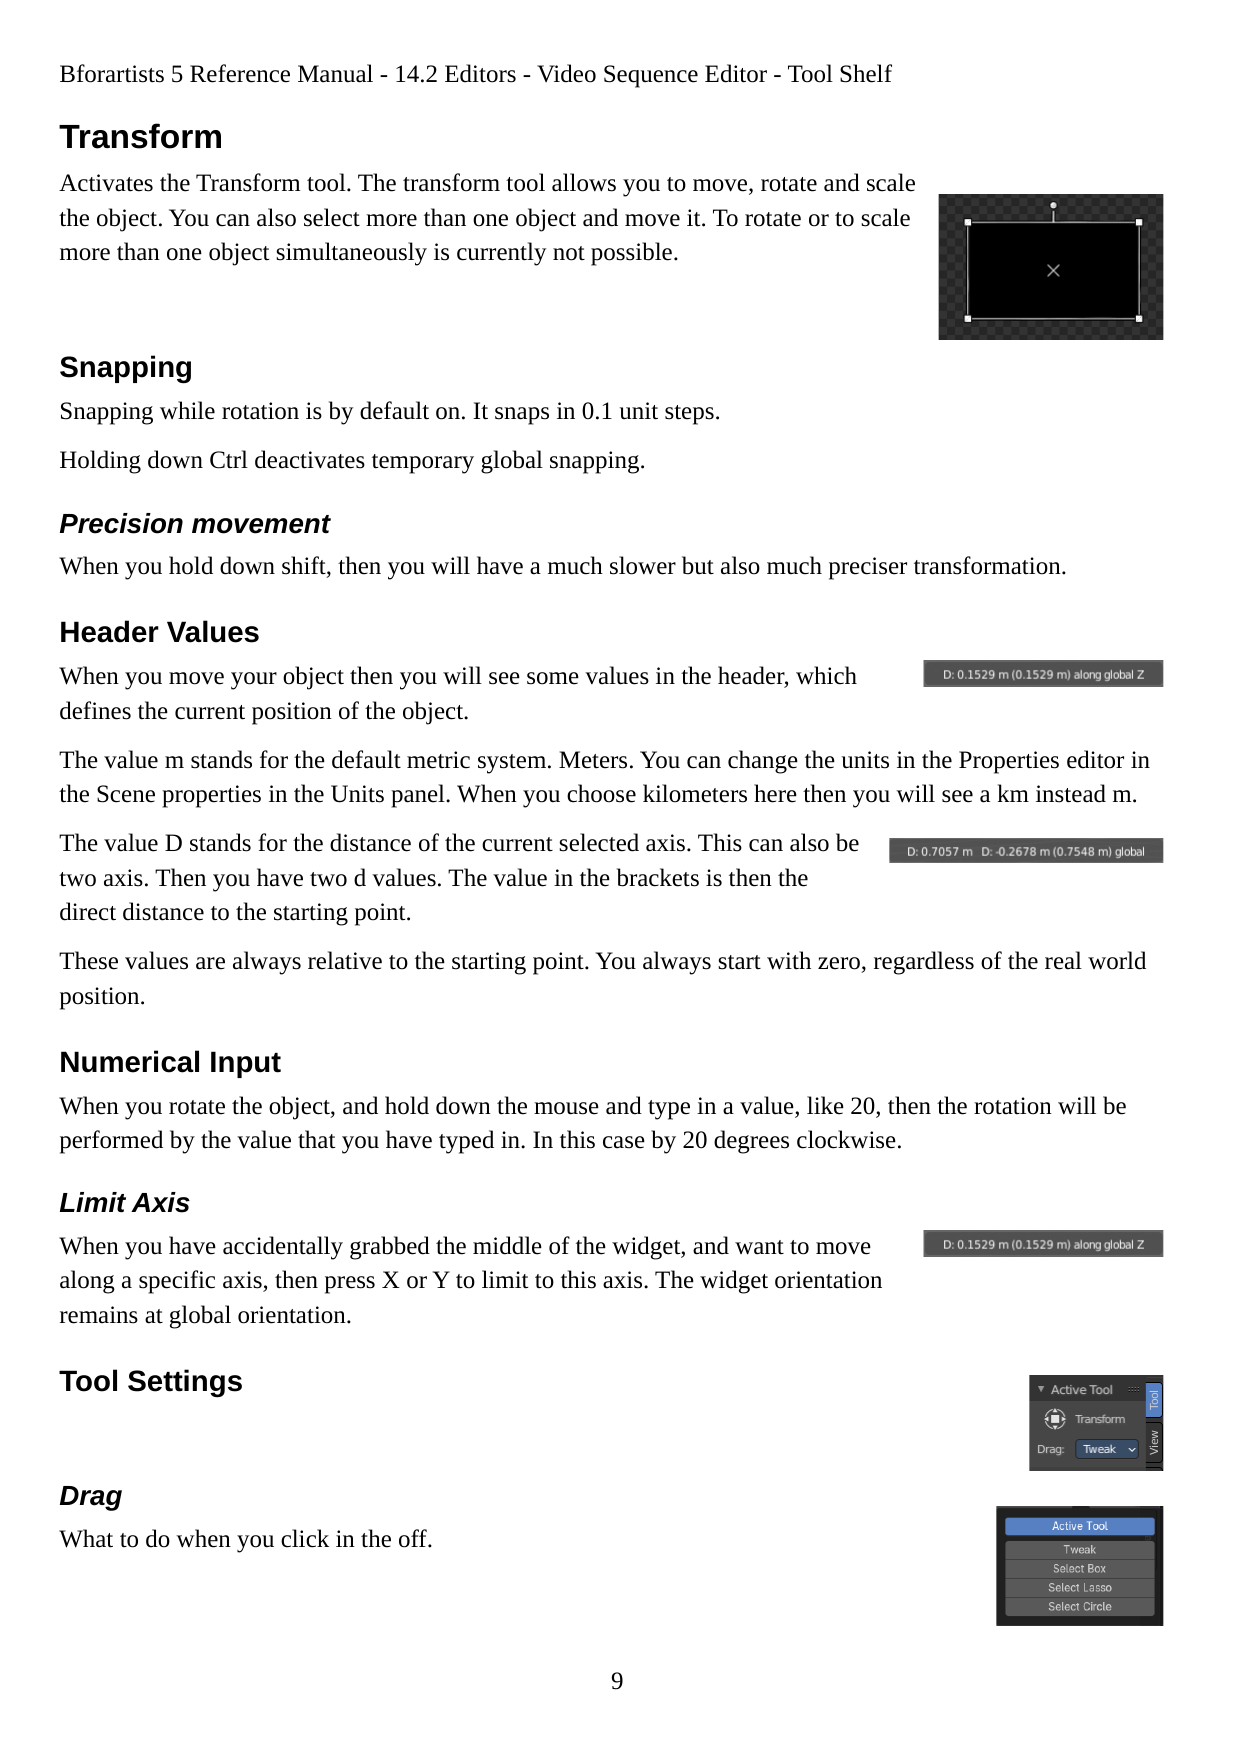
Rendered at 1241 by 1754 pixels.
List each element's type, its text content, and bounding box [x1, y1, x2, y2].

text The value D stands for the distance of the current selected axis. This can also be two axis. Then you have two d values. The value in the brackets is then the direct distance to the starting point. [59, 828, 1181, 926]
picture [923, 1230, 1164, 1257]
text When you rotate the object, and hold down the mouse and type in a value, like 20, then the rotation will be performed by the value that you have typed in. In this case by 20 degrees clockwise. [59, 1091, 1181, 1154]
subtitle Precision movement [59, 507, 1181, 539]
subtitle Transform [59, 117, 1181, 156]
subtitle Drag [59, 1479, 1181, 1511]
subtitle Tool Settings [59, 1364, 1181, 1397]
text Activates the Transform tool. The transform tool allows you to move, rotate and scale the object. You can also select more than one object and move it. To rotate or to scale more than one object simultaneously is currently not possible. [59, 168, 1181, 266]
picture [938, 194, 1164, 340]
picture [1029, 1375, 1164, 1471]
subtitle Header Values [59, 615, 1181, 649]
subtitle Numerical Input [59, 1044, 1181, 1078]
text These values are always relative to the starting point. You always start with zero, regardless of the real world position. [59, 946, 1181, 1009]
text What to do when you click in the off. [59, 1524, 996, 1552]
picture [889, 838, 1164, 863]
subtitle Limit Axis [59, 1187, 1181, 1219]
picture [996, 1506, 1164, 1626]
text When you have accidentally grabbed the middle of the widget, and want to move along a specific axis, then press X or Y to limit to this axis. The widget orientation remains at global orientation. [59, 1231, 1181, 1329]
text The value m stands for the default metric system. Meters. You can change the units in the Properties editor in the Scene properties in the Units panel. When you choose kilometers here then you will see a km instead m. [59, 745, 1181, 808]
text Snapping while rotation is by default on. It snaps in 0.1 unit steps. [59, 396, 1181, 425]
text When you hold down shift, then you will have a much slower but also much preciser transformation. [59, 551, 1181, 580]
subtitle Snapping [59, 350, 1181, 384]
text When you move your object then you will see some values in the header, which defines the current position of the object. [59, 661, 1181, 724]
text Holding down Ctrl deactivates temporary global snapping. [59, 445, 1181, 474]
picture [923, 660, 1164, 687]
